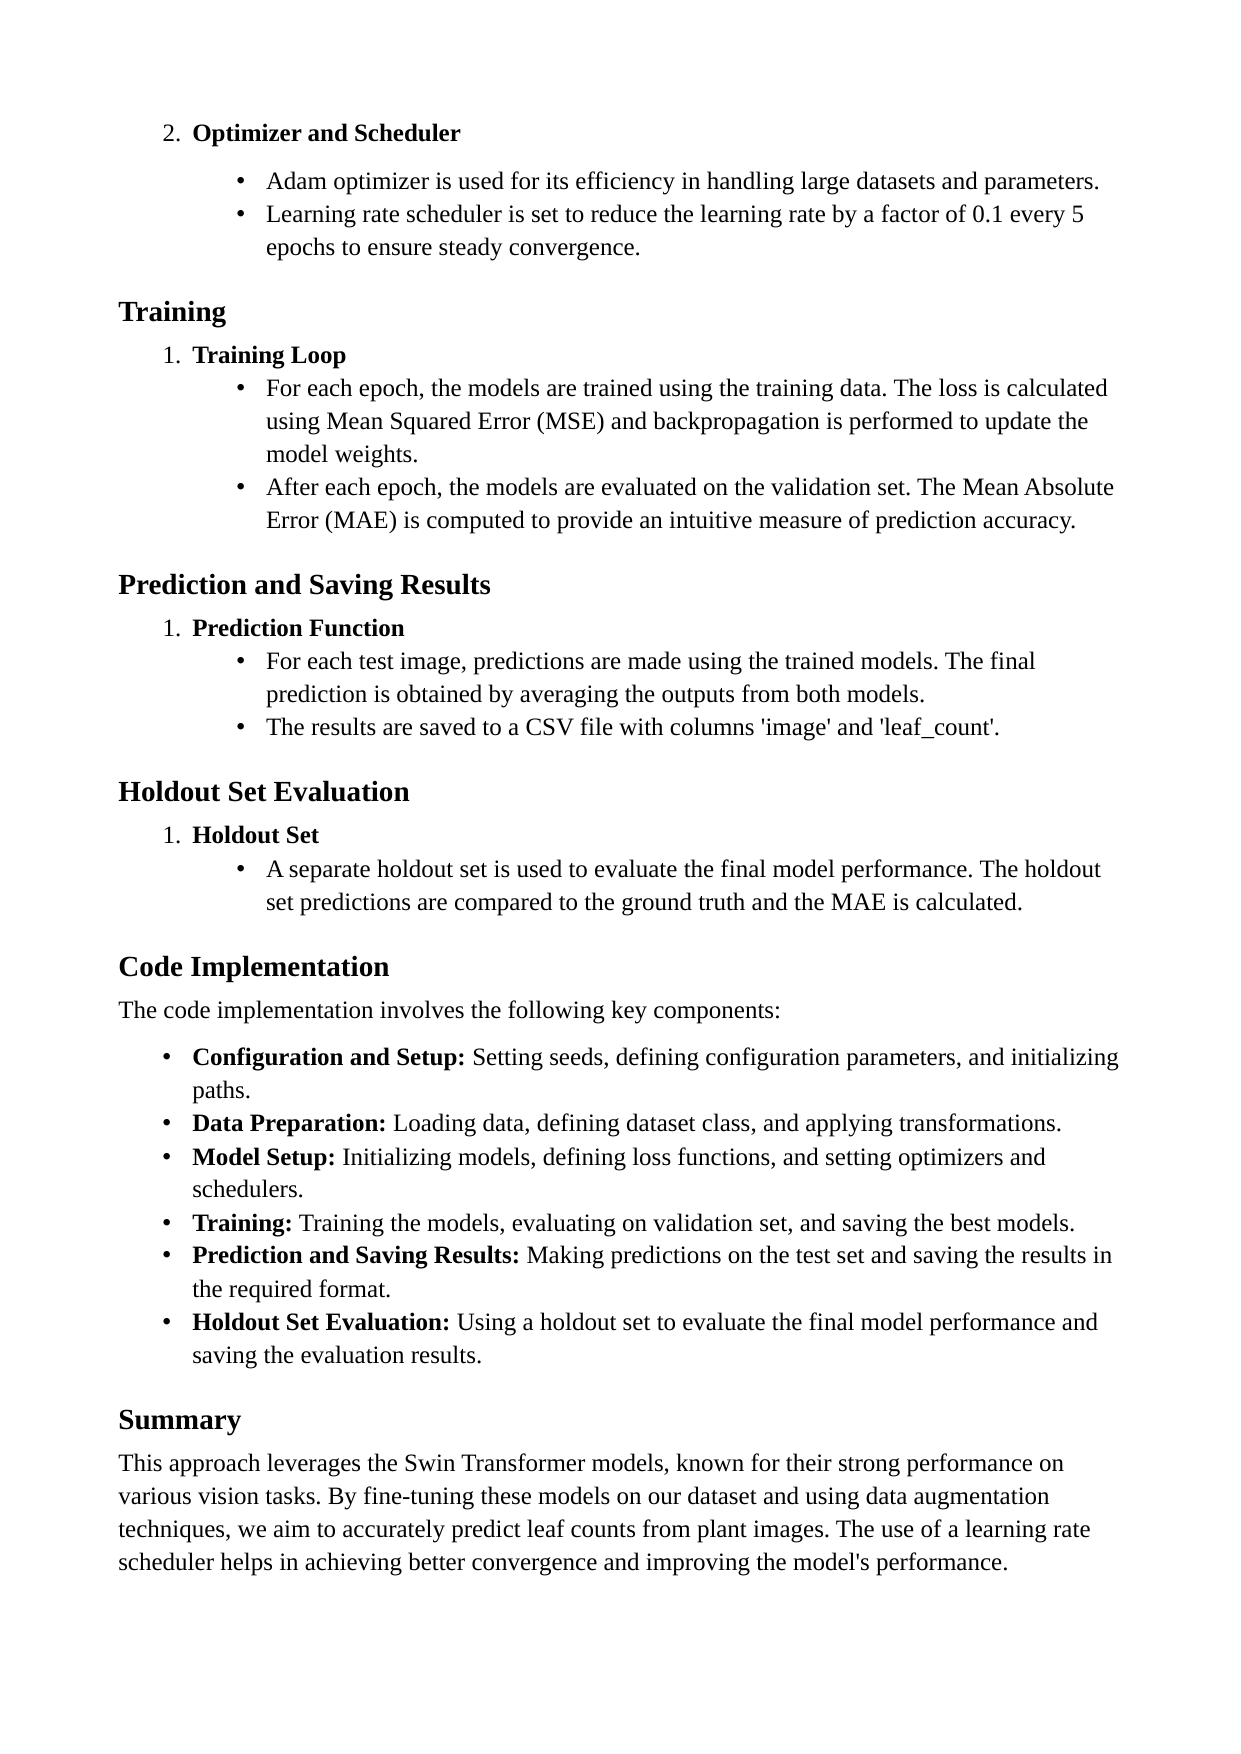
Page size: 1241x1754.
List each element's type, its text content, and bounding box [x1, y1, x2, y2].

list Data Preparation: Loading data, defining dataset class, and applying transformations. [162, 1108, 1122, 1137]
list Adam optimizer is used for its efficiency in handling large datasets and parameters. [236, 166, 1122, 194]
list For each test image, predictions are made using the trained models. The final prediction is obtained by averaging the outputs from both models. [236, 646, 1122, 708]
list A separate holdout set is used to evaluate the final model performance. The holdout set predictions are compared to the ground truth and the MAE is calculated. [236, 854, 1122, 915]
list Model Setup: Initializing models, defining loss functions, and setting optimizers and schedulers. [162, 1142, 1122, 1203]
list Training: Training the models, evaluating on validation set, and saving the best models. [162, 1208, 1122, 1236]
list Learning rate scheduler is set to reduce the learning rate by a factor of 0.1 every 5 epochs to ensure steady convergence. [236, 199, 1122, 261]
list For each epoch, the models are trained using the training data. The loss is calculated using Mean Squared Error (MSE) and backpropagation is performed to update the model weights. [236, 373, 1122, 468]
subtitle Holdout Set Evaluation [118, 774, 1122, 808]
subtitle Training [118, 294, 1122, 327]
subtitle Prediction and Saving Results [118, 567, 1122, 601]
list Prediction and Saving Results: Making predictions on the test set and saving the results in the required format. [162, 1241, 1122, 1302]
subtitle Summary [118, 1402, 1122, 1435]
list Holdout Set Evaluation: Using a holdout set to evaluate the final model performance and saving the evaluation results. [162, 1307, 1122, 1368]
list After each epoch, the models are evaluated on the validation set. The Mean Absolute Error (MAE) is computed to provide an intuitive measure of prediction accuracy. [236, 472, 1122, 534]
list Optimizer and Scheduler [162, 118, 1122, 147]
list Holdout Set [162, 821, 1122, 849]
list Configuration and Setup: Setting seeds, defining configuration parameters, and initializing paths. [162, 1042, 1122, 1104]
list The results are saved to a CSV file with columns 'image' and 'leaf_count'. [236, 712, 1122, 741]
subtitle Code Implementation [118, 949, 1122, 982]
list Training Loop [162, 340, 1122, 369]
text The code implementation involves the following key components: [118, 995, 1122, 1024]
list Prediction Function [162, 613, 1122, 642]
text This approach leverages the Swin Transformer models, known for their strong performance on various vision tasks. By fine-tuning these models on our dataset and using data augmentation techniques, we aim to accurately predict leaf counts from plant images. The use of a learning rate scheduler helps in achieving better convergence and improving the model's performance. [118, 1448, 1122, 1576]
